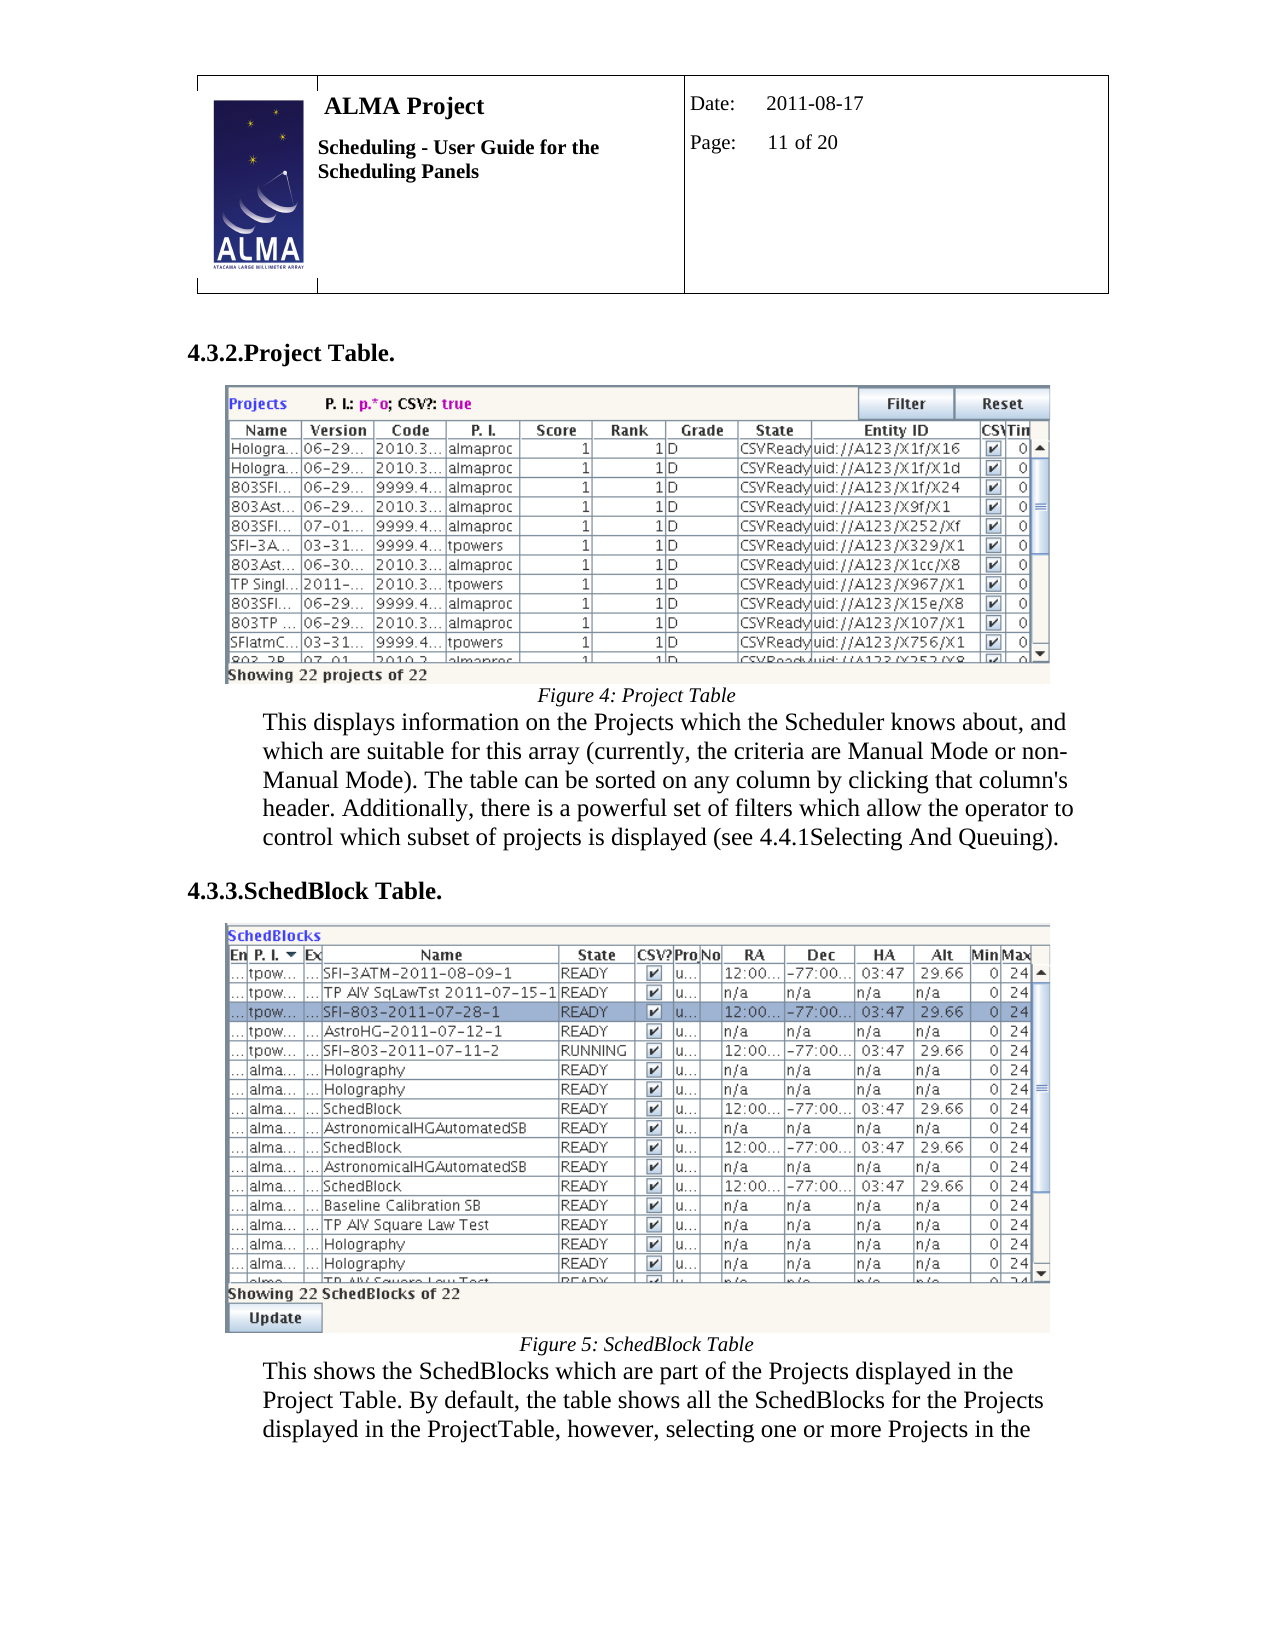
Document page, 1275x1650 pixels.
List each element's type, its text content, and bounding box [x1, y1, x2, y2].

picture [225, 385, 1051, 684]
picture [213, 100, 304, 270]
text This shows the SchedBlocks which are part of the Projects displayed in the Project Table. By default, the table shows all the SchedBlocks for the Projects displayed in the ProjectTable, however, selecting one or more Projects in the [225, 911, 1087, 1443]
picture [225, 923, 1051, 1333]
subtitle Project Table. [187, 338, 1087, 367]
subtitle SchedBlock Table. [187, 876, 1087, 905]
text Figure 5: SchedBlock Table [225, 1333, 1050, 1356]
text This displays information on the Projects which the Scheduler knows about, and which are suitable for this array (currently, the criteria are Manual Mode or non-Manual Mode). The table can be sorted on any column by clicking that column's header. Additionally, there is a powerful set of filters which allow the operator to control which subset of projects is displayed (see 4.4.1.Selecting And Queuing). [225, 373, 1087, 851]
text Figure 4: Project Table [225, 684, 1050, 707]
